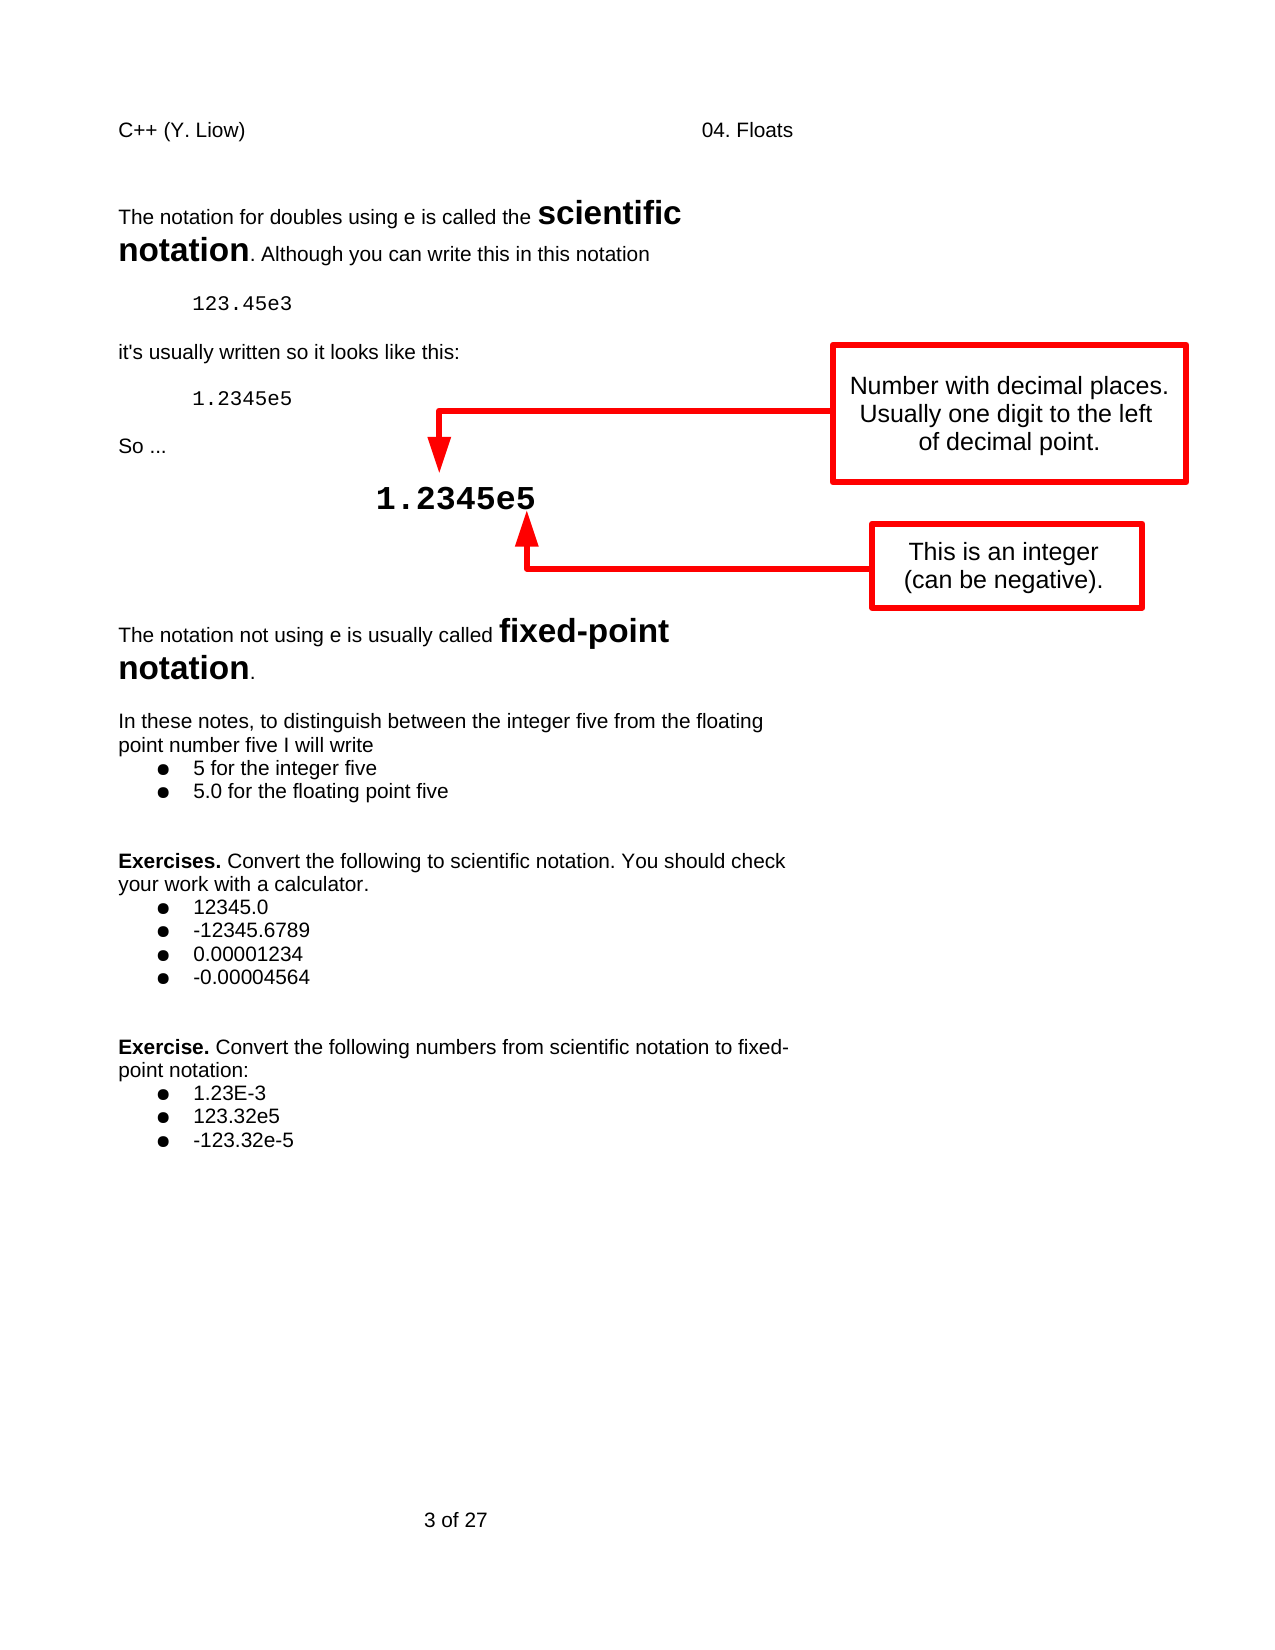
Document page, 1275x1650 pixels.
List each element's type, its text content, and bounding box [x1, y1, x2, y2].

list -0.00004564 [156, 966, 793, 989]
text The notation not using e is usually called fixed-point notation. [118, 612, 793, 687]
list -12345.6789 [156, 919, 793, 942]
text Exercises. Convert the following to scientific notation. You should check your work with a calculator. [118, 849, 793, 896]
list 1.23E-3 [156, 1082, 793, 1105]
list 12345.0 [156, 896, 793, 919]
text Exercise. Convert the following numbers from scientific notation to fixed-point notation: [118, 1035, 793, 1082]
list -123.32e-5 [156, 1128, 793, 1151]
text 1.2345e5 [118, 481, 793, 519]
text The notation for doubles using e is called the scientific notation. Although you can write this in this notation [118, 194, 793, 269]
text 123.45e3 [118, 292, 793, 317]
text it's usually written so it looks like this: [118, 340, 793, 363]
list 5 for the integer five [156, 756, 793, 780]
list 5.0 for the floating point five [156, 780, 793, 803]
text 1.2345e5 [118, 387, 793, 412]
list 123.32e5 [156, 1105, 793, 1128]
text [442, 435, 793, 458]
text So ... [118, 435, 436, 458]
list 0.00001234 [156, 942, 793, 966]
text In these notes, to distinguish between the integer five from the floating point number five I will write [118, 710, 793, 756]
